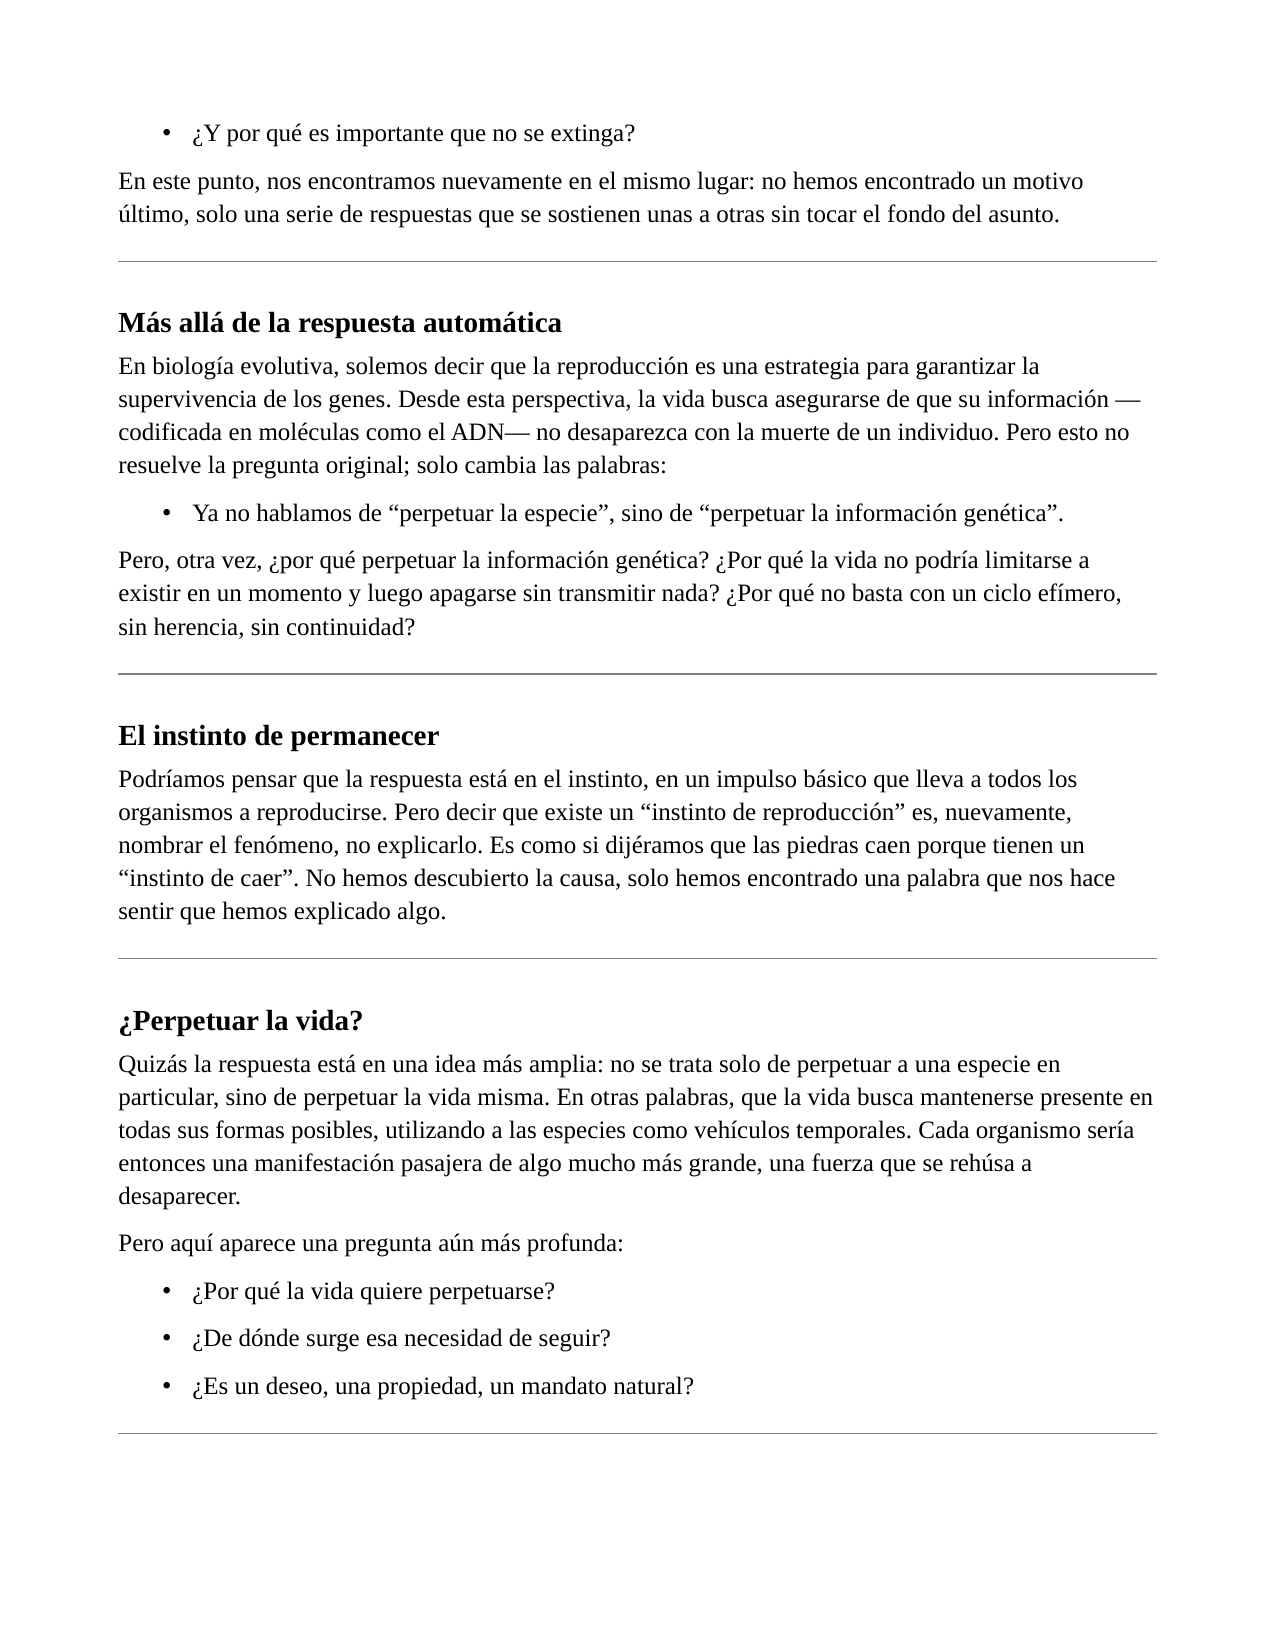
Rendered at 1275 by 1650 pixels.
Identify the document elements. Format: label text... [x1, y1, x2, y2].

list ¿Y por qué es importante que no se extinga? [162, 118, 1157, 147]
text Pero, otra vez, ¿por qué perpetuar la información genética? ¿Por qué la vida no podría limitarse a existir en un momento y luego apagarse sin transmitir nada? ¿Por qué no basta con un ciclo efímero, sin herencia, sin continuidad? [118, 546, 1157, 640]
list Ya no hablamos de “perpetuar la especie”, sino de “perpetuar la información genética”. [162, 498, 1157, 527]
text Podríamos pensar que la respuesta está en el instinto, en un impulso básico que lleva a todos los organismos a reproducirse. Pero decir que existe un “instinto de reproducción” es, nuevamente, nombrar el fenómeno, no explicarlo. Es como si dijéramos que las piedras caen porque tienen un “instinto de caer”. No hemos descubierto la causa, solo hemos encontrado una palabra que nos hace sentir que hemos explicado algo. [118, 764, 1157, 925]
text Quizás la respuesta está en una idea más amplia: no se trata solo de perpetuar a una especie en particular, sino de perpetuar la vida misma. En otras palabras, que la vida busca mantenerse presente en todas sus formas posibles, utilizando a las especies como vehículos temporales. Cada organismo sería entonces una manifestación pasajera de algo mucho más grande, una fuerza que se rehúsa a desaparecer. [118, 1049, 1157, 1209]
text Pero aquí aparece una pregunta aún más profunda: [118, 1228, 1157, 1257]
list ¿Es un deseo, una propiedad, un mandato natural? [162, 1371, 1157, 1400]
list ¿Por qué la vida quiere perpetuarse? [162, 1276, 1157, 1305]
subtitle El instinto de permanecer [118, 718, 1157, 752]
subtitle ¿Perpetuar la vida? [118, 1003, 1157, 1036]
text En este punto, nos encontramos nuevamente en el mismo lugar: no hemos encontrado un motivo último, solo una serie de respuestas que se sostienen unas a otras sin tocar el fondo del asunto. [118, 166, 1157, 227]
subtitle Más allá de la respuesta automática [118, 305, 1157, 339]
text En biología evolutiva, solemos decir que la reproducción es una estrategia para garantizar la supervivencia de los genes. Desde esta perspectiva, la vida busca asegurarse de que su información —codificada en moléculas como el ADN— no desaparezca con la muerte de un individuo. Pero esto no resuelve la pregunta original; solo cambia las palabras: [118, 351, 1157, 479]
list ¿De dónde surge esa necesidad de seguir? [162, 1323, 1157, 1352]
